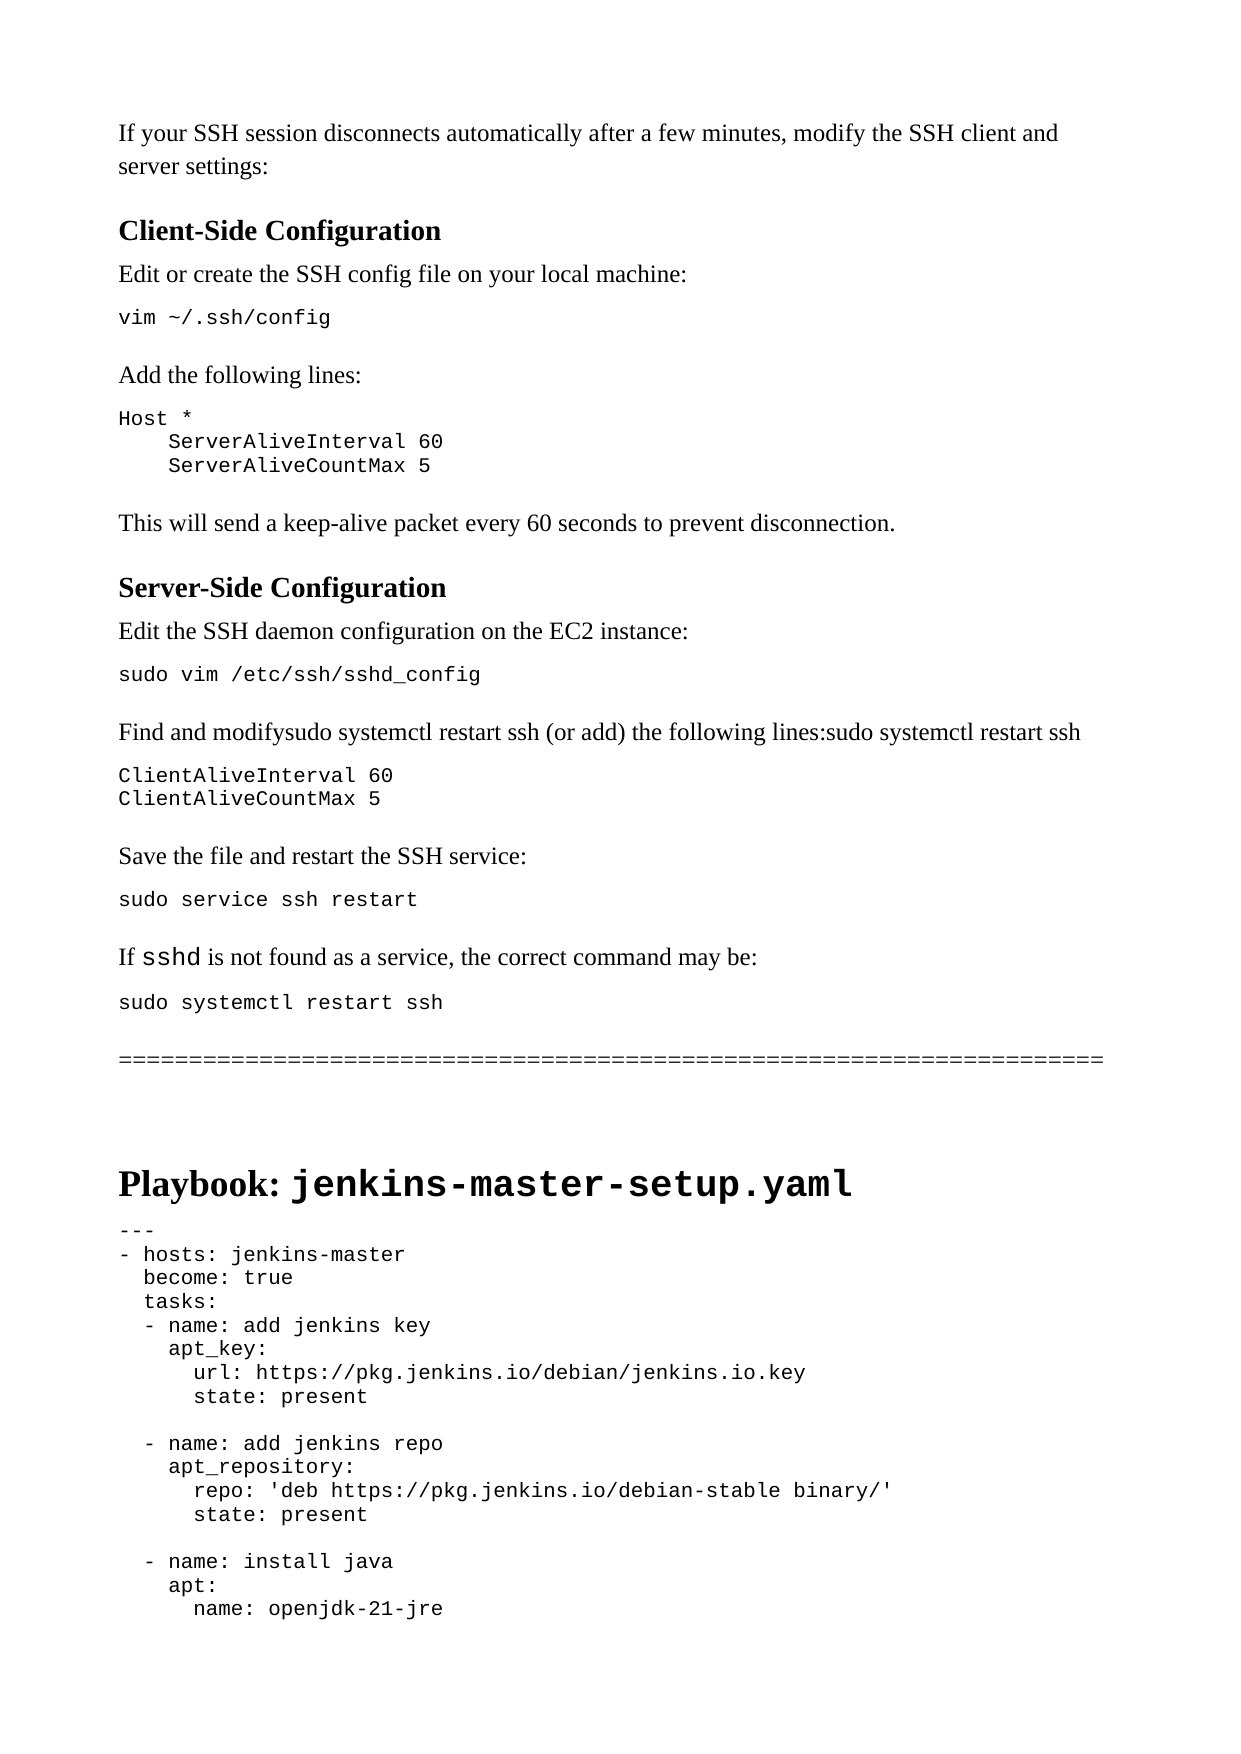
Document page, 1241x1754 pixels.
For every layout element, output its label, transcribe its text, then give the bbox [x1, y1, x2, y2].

text ClientAliveInterval 60 [118, 765, 1122, 788]
text apt: [118, 1575, 1122, 1598]
text ClientAliveCountMax 5 [118, 788, 1122, 812]
text Host * [118, 408, 1122, 431]
text Add the following lines: [118, 360, 1122, 389]
subtitle Server-Side Configuration [118, 570, 1122, 604]
text Edit the SSH daemon configuration on the EC2 instance: [118, 616, 1122, 645]
text If sshd is not found as a service, the correct command may be: [118, 942, 1122, 973]
text This will send a keep-alive packet every 60 seconds to prevent disconnection. [118, 508, 1122, 537]
text If your SSH session disconnects automatically after a few minutes, modify the SSH client and server settings: [118, 118, 1122, 180]
text Save the file and restart the SSH service: [118, 841, 1122, 870]
text vim ~/.ssh/config [118, 307, 1122, 331]
text Find and modifysudo systemctl restart ssh (or add) the following lines:sudo systemctl restart ssh [118, 717, 1122, 746]
text - name: add jenkins key [118, 1315, 1122, 1338]
subtitle Playbook: jenkins-master-setup.yaml [118, 1161, 1122, 1208]
text apt_repository: [118, 1457, 1122, 1480]
text ServerAliveCountMax 5 [118, 455, 1122, 479]
text sudo service ssh restart [118, 889, 1122, 913]
text state: present [118, 1504, 1122, 1527]
text ServerAliveInterval 60 [118, 431, 1122, 455]
text become: true [118, 1267, 1122, 1291]
text sudo systemctl restart ssh [118, 992, 1122, 1016]
text name: openjdk-21-jre [118, 1598, 1122, 1622]
text state: present [118, 1386, 1122, 1409]
subtitle Client-Side Configuration [118, 213, 1122, 247]
text sudo vim /etc/ssh/sshd_config [118, 664, 1122, 688]
text - hosts: jenkins-master [118, 1244, 1122, 1267]
text apt_key: [118, 1338, 1122, 1362]
text ====================================================================== [118, 1045, 1122, 1074]
text - name: add jenkins repo [118, 1433, 1122, 1457]
text Edit or create the SSH config file on your local machine: [118, 259, 1122, 288]
text --- [118, 1220, 1122, 1244]
text repo: 'deb https://pkg.jenkins.io/debian-stable binary/' [118, 1480, 1122, 1504]
text url: https://pkg.jenkins.io/debian/jenkins.io.key [118, 1362, 1122, 1386]
text - name: install java [118, 1551, 1122, 1575]
text tasks: [118, 1291, 1122, 1315]
